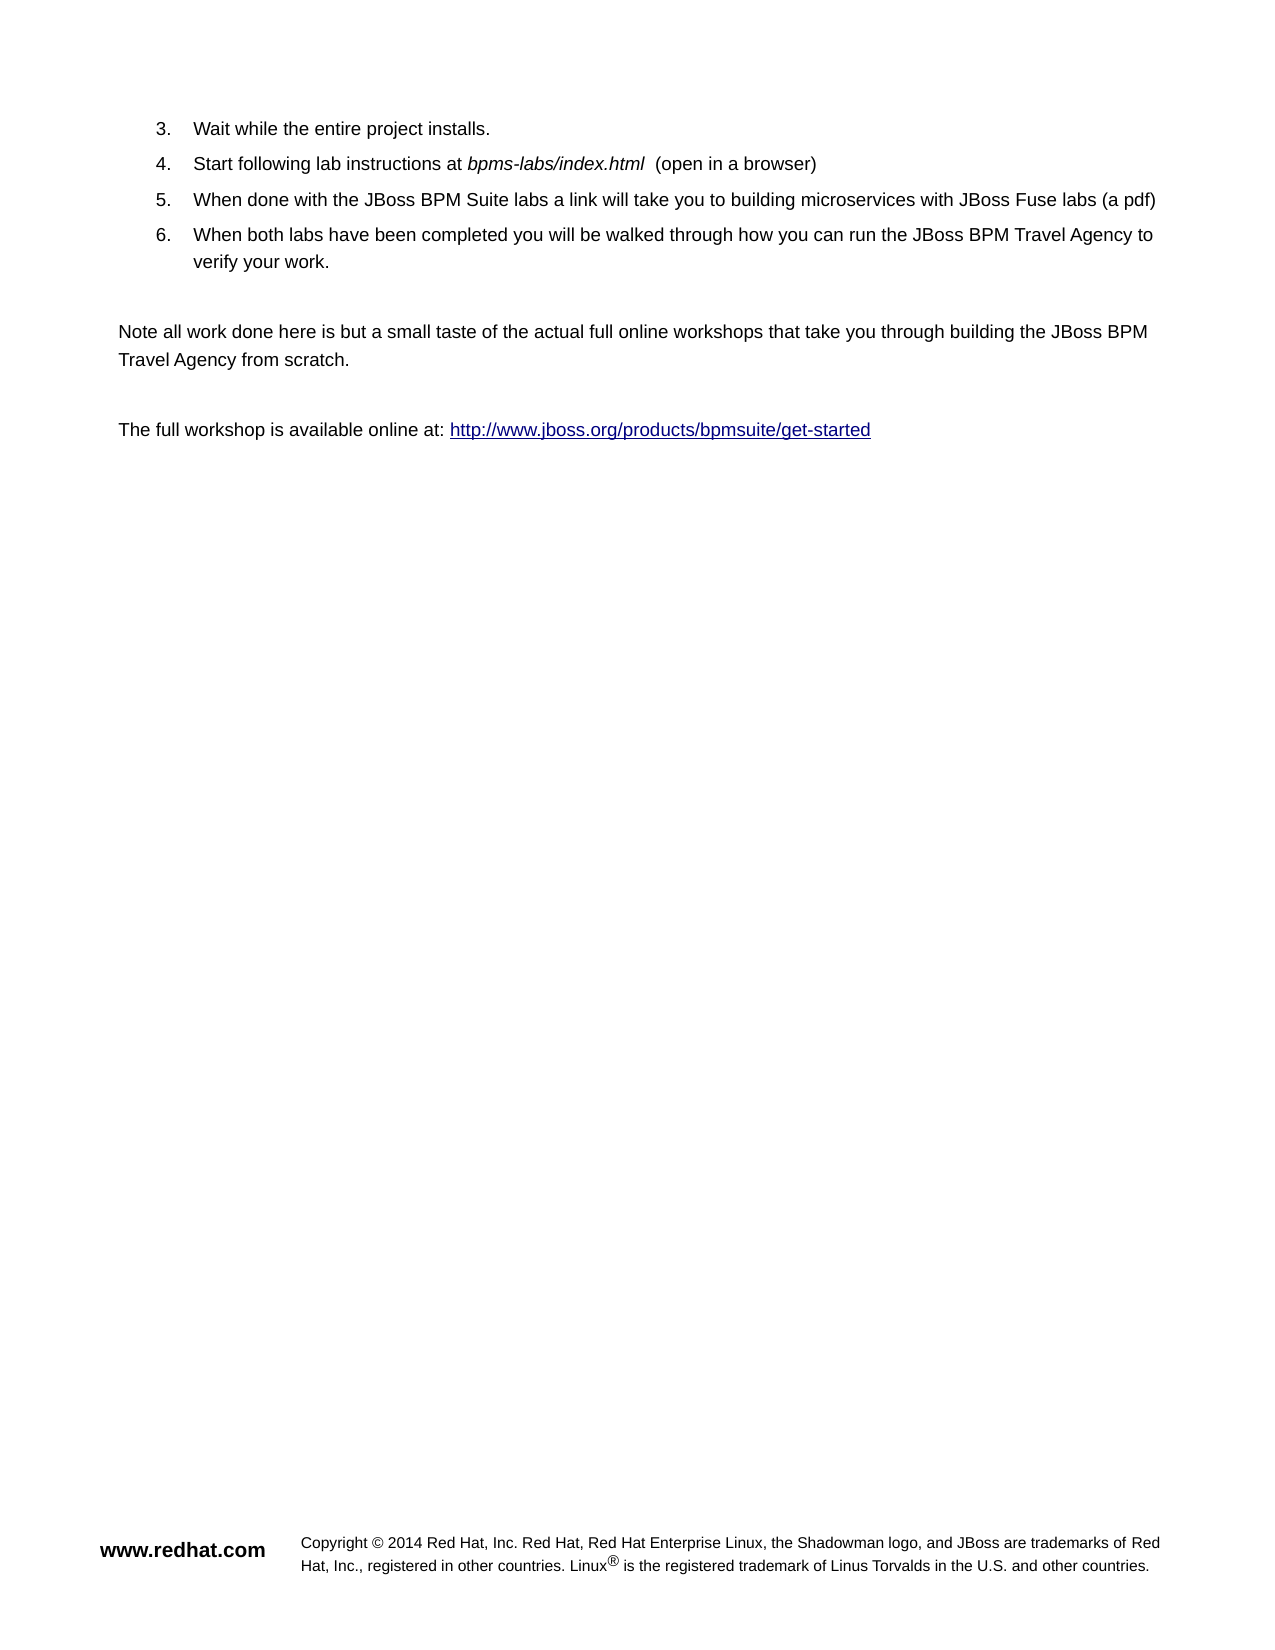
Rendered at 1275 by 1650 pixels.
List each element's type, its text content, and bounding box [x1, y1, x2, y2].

text www.redhat.com [100, 1537, 276, 1561]
list When done with the JBoss BPM Suite labs a link will take you to building microservices with JBoss Fuse labs (a pdf) [156, 188, 1157, 210]
list Start following lab instructions at bpms-labs/index.html (open in a browser) [156, 153, 1157, 175]
text The full workshop is available online at: http://www.jboss.org/products/bpmsuite/get-started [118, 419, 1157, 441]
list When both labs have been completed you will be walked through how you can run the JBoss BPM Travel Agency to verify your work. [156, 223, 1157, 273]
text Note all work done here is but a small taste of the actual full online workshops that take you through building the JBoss BPM Travel Agency from scratch. [118, 321, 1157, 370]
text Copyright © 2014 Red Hat, Inc. Red Hat, Red Hat Enterprise Linux, the Shadowman logo, and JBoss are trademarks of Red Hat, Inc., registered in other countries. Linux® is the registered trademark of Linus Torvalds in the U.S. and other countries. [301, 1534, 1184, 1575]
list Wait while the entire project installs. [156, 118, 1157, 140]
